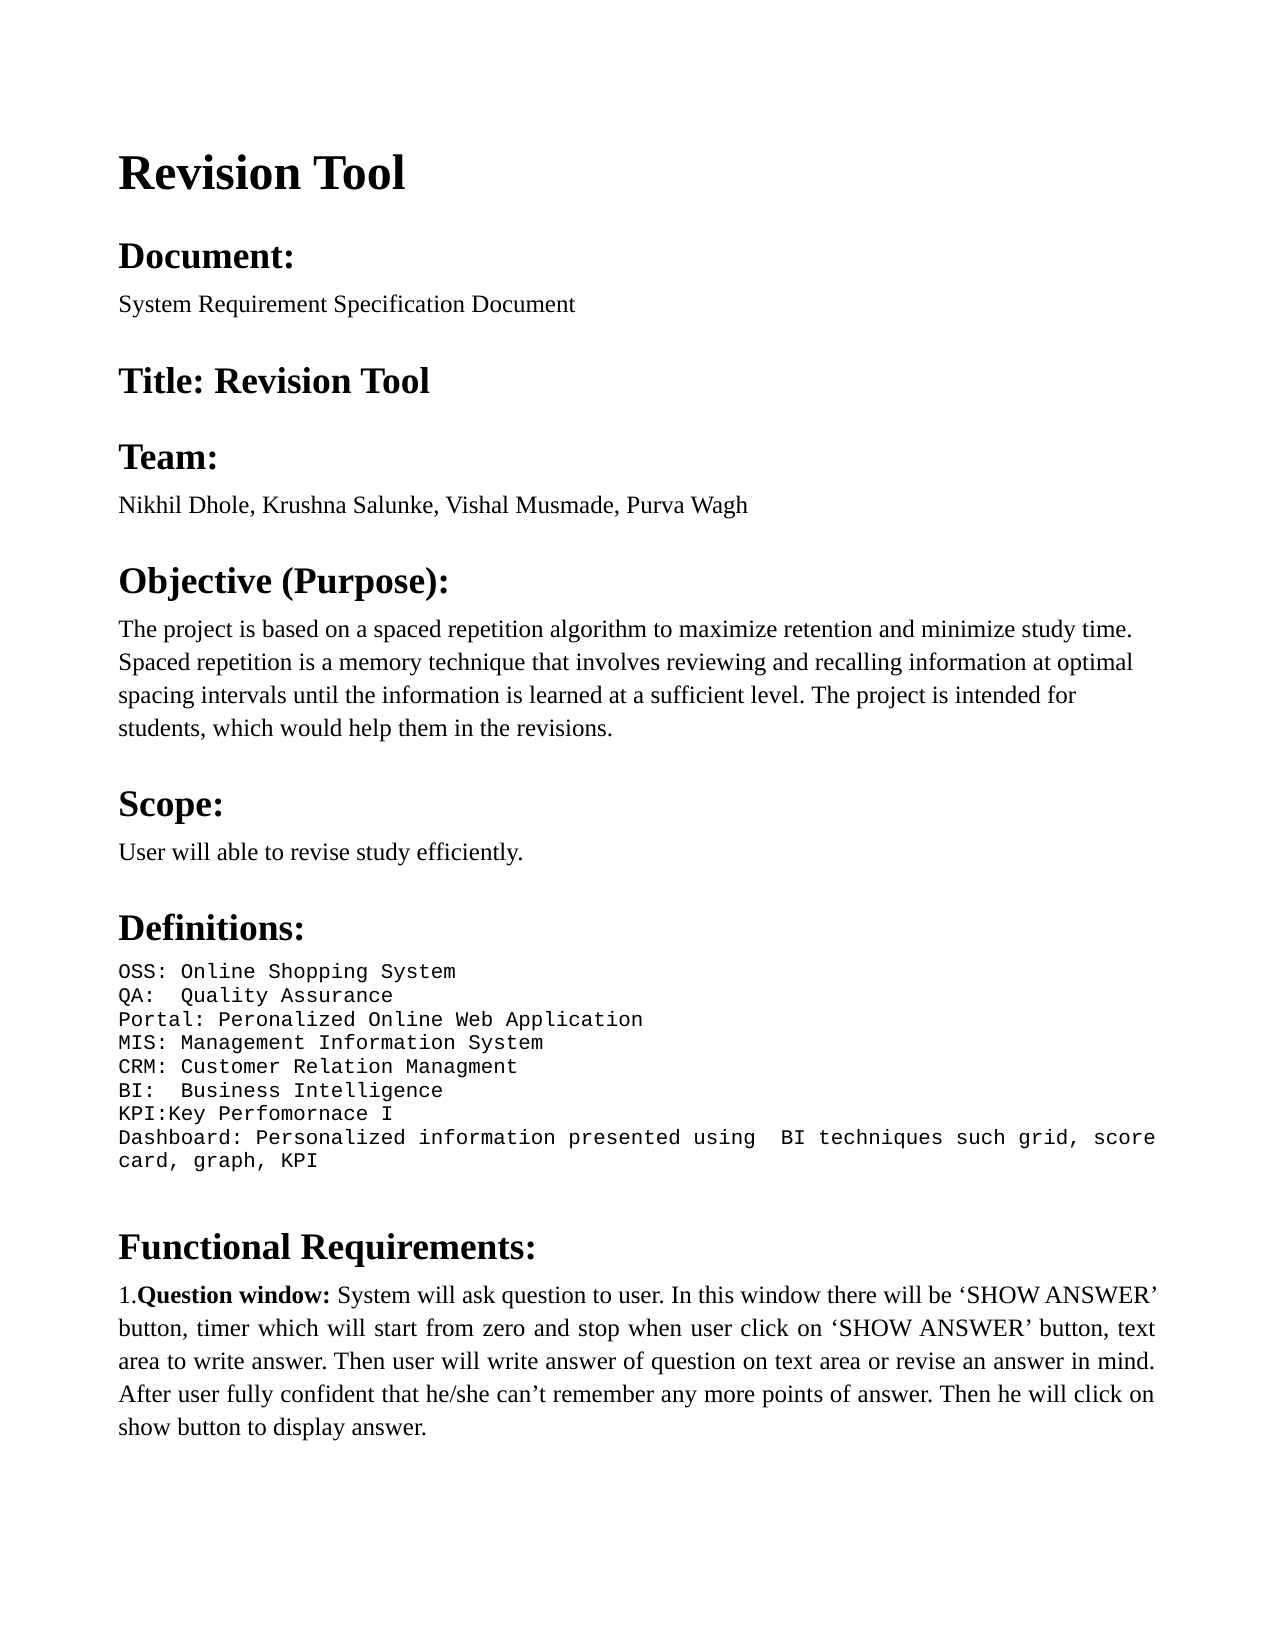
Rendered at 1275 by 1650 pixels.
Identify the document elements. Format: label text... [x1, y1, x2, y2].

subtitle Title: Revision Tool [118, 358, 1157, 401]
subtitle Team: [118, 434, 1157, 478]
subtitle Revision Tool [118, 143, 1157, 201]
text User will able to revise study efficiently. [118, 837, 1157, 866]
subtitle Objective (Purpose): [118, 558, 1157, 602]
text BI: Business Intelligence [118, 1079, 1157, 1103]
subtitle Scope: [118, 782, 1157, 825]
text QA: Quality Assurance [118, 985, 1157, 1009]
subtitle Document: [118, 234, 1157, 277]
subtitle Definitions: [118, 906, 1157, 949]
text Dashboard: Personalized information presented using BI techniques such grid, score card, graph, KPI [118, 1127, 1157, 1174]
text KPI:Key Perfomornace I [118, 1103, 1157, 1127]
text Portal: Peronalized Online Web Application [118, 1009, 1157, 1032]
text MIS: Management Information System [118, 1032, 1157, 1056]
text CRM: Customer Relation Managment [118, 1056, 1157, 1079]
text System Requirement Specification Document [118, 289, 1157, 318]
subtitle Functional Requirements: [118, 1224, 1157, 1268]
text OSS: Online Shopping System [118, 961, 1157, 985]
text The project is based on a spaced repetition algorithm to maximize retention and minimize study time. Spaced repetition is a memory technique that involves reviewing and recalling information at optimal spacing intervals until the information is learned at a sufficient level. The project is intended for students, which would help them in the revisions. [118, 614, 1157, 742]
text Nikhil Dhole, Krushna Salunke, Vishal Musmade, Purva Wagh [118, 490, 1157, 519]
text 1.Question window: System will ask question to user. In this window there will be ‘SHOW ANSWER’ button, timer which will start from zero and stop when user click on ‘SHOW ANSWER’ button, text area to write answer. Then user will write answer of question on text area or revise an answer in mind. After user fully confident that he/she can’t remember any more points of answer. Then he will click on show button to display answer. [118, 1280, 1157, 1441]
